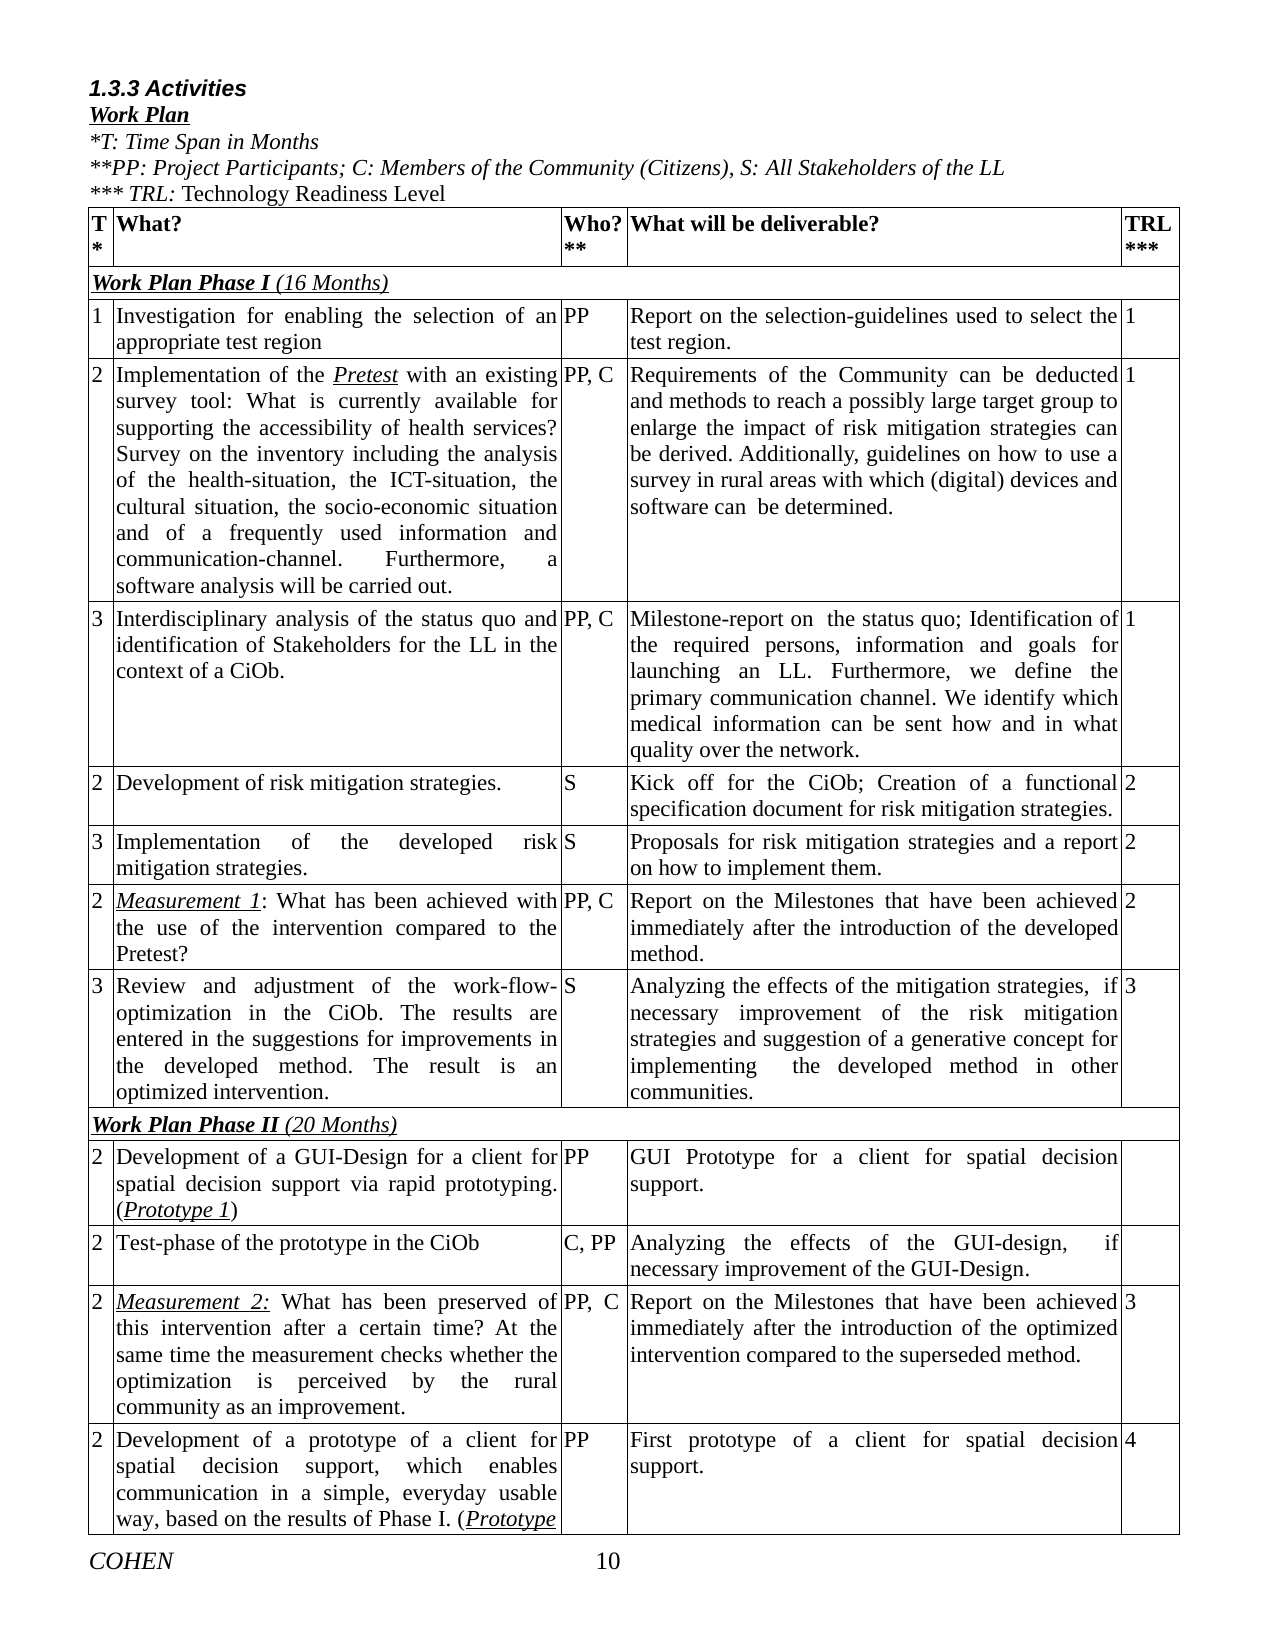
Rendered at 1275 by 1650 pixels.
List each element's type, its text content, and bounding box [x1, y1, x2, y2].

table_cell Analyzing the effects of the GUI-design, if necessary improvement of the GUI-Design. [628, 1226, 1121, 1284]
table_header What? [114, 208, 561, 266]
text *T: Time Span in Months [88, 128, 1186, 154]
table_cell 3 [89, 826, 113, 884]
table_cell Requirements of the Community can be deducted and methods to reach a possibly large target group to enlarge the impact of risk mitigation strategies can be derived. Additionally, guidelines on how to use a survey in rural areas with which (digital) devices and software can be determined. [628, 359, 1121, 601]
table_cell 2 [89, 359, 113, 601]
table_cell 2 [1122, 767, 1179, 825]
table_cell PP, C [562, 885, 627, 969]
table_cell PP, C [562, 1286, 627, 1423]
table_cell Work Plan Phase I (16 Months) [89, 267, 1179, 298]
table_cell Milestone-report on the status quo; Identification of the required persons, information and goals for launching an LL. Furthermore, we define the primary communication channel. We identify which medical information can be sent how and in what quality over the network. [628, 602, 1121, 766]
table_cell PP, C [562, 359, 627, 601]
text *** TRL: Technology Readiness Level [88, 180, 1186, 207]
table_cell 3 [89, 970, 113, 1107]
table_cell Implementation of the developed risk mitigation strategies. [114, 826, 561, 884]
table_cell 2 [89, 885, 113, 969]
table_cell 2 [89, 1424, 113, 1534]
text Work Plan [88, 101, 1186, 128]
table_cell 1 [1122, 300, 1179, 358]
table_header T* [89, 208, 113, 266]
table_cell 1 [89, 300, 113, 358]
table_cell S [562, 970, 627, 1107]
table_cell Report on the Milestones that have been achieved immediately after the introduction of the developed method. [628, 885, 1121, 969]
table_cell PP [562, 1424, 627, 1534]
table_cell 4 [1122, 1424, 1179, 1534]
table_cell Measurement 2: What has been preserved of this intervention after a certain time? At the same time the measurement checks whether the optimization is perceived by the rural community as an improvement. [114, 1286, 561, 1423]
table_cell Development of risk mitigation strategies. [114, 767, 561, 825]
table_cell 2 [89, 1286, 113, 1423]
table_cell Analyzing the effects of the mitigation strategies, if necessary improvement of the risk mitigation strategies and suggestion of a generative concept for implementing the developed method in other communities. [628, 970, 1121, 1107]
table_cell PP [562, 1141, 627, 1225]
table_cell Test-phase of the prototype in the CiOb [114, 1226, 561, 1284]
table_cell [1122, 1226, 1179, 1284]
table_cell 3 [1122, 1286, 1179, 1423]
table_cell 1 [1122, 602, 1179, 766]
table_cell 2 [89, 1226, 113, 1284]
table_cell Report on the selection-guidelines used to select the test region. [628, 300, 1121, 358]
table_cell Development of a prototype of a client for spatial decision support, which enables communication in a simple, everyday usable way, based on the results of Phase I. (Prototype [114, 1424, 561, 1534]
table_header Who?** [562, 208, 627, 266]
table_cell 2 [1122, 885, 1179, 969]
table_cell [1122, 1141, 1179, 1225]
table_cell Proposals for risk mitigation strategies and a report on how to implement them. [628, 826, 1121, 884]
text **PP: Project Participants; C: Members of the Community (Citizens), S: All Stakeholders of the LL [88, 154, 1186, 180]
table_header What will be deliverable? [628, 208, 1121, 266]
table_cell PP [562, 300, 627, 358]
table_cell S [562, 767, 627, 825]
table_cell Work Plan Phase II (20 Months) [89, 1108, 1179, 1140]
table_cell Development of a GUI-Design for a client for spatial decision support via rapid prototyping. (Prototype 1) [114, 1141, 561, 1225]
table_cell Review and adjustment of the work-flow-optimization in the CiOb. The results are entered in the suggestions for improvements in the developed method. The result is an optimized intervention. [114, 970, 561, 1107]
table_cell Investigation for enabling the selection of an appropriate test region [114, 300, 561, 358]
table_header TRL*** [1122, 208, 1179, 266]
table_cell Measurement 1: What has been achieved with the use of the intervention compared to the Pretest? [114, 885, 561, 969]
table_cell First prototype of a client for spatial decision support. [628, 1424, 1121, 1534]
table_cell 2 [1122, 826, 1179, 884]
text 1.3.3 Activities [88, 75, 1186, 101]
table_cell 3 [89, 602, 113, 766]
table_cell 1 [1122, 359, 1179, 601]
table_cell S [562, 826, 627, 884]
table_cell 2 [89, 767, 113, 825]
table_cell GUI Prototype for a client for spatial decision support. [628, 1141, 1121, 1225]
table_cell Report on the Milestones that have been achieved immediately after the introduction of the optimized intervention compared to the superseded method. [628, 1286, 1121, 1423]
table_cell 3 [1122, 970, 1179, 1107]
table_cell Implementation of the Pretest with an existing survey tool: What is currently available for supporting the accessibility of health services? Survey on the inventory including the analysis of the health-situation, the ICT-situation, the cultural situation, the socio-economic situation and of a frequently used information and communication-channel. Furthermore, a software analysis will be carried out. [114, 359, 561, 601]
table_cell C, PP [562, 1226, 627, 1284]
table_cell PP, C [562, 602, 627, 766]
table_cell Kick off for the CiOb; Creation of a functional specification document for risk mitigation strategies. [628, 767, 1121, 825]
table_cell 2 [89, 1141, 113, 1225]
table_cell Interdisciplinary analysis of the status quo and identification of Stakeholders for the LL in the context of a CiOb. [114, 602, 561, 766]
